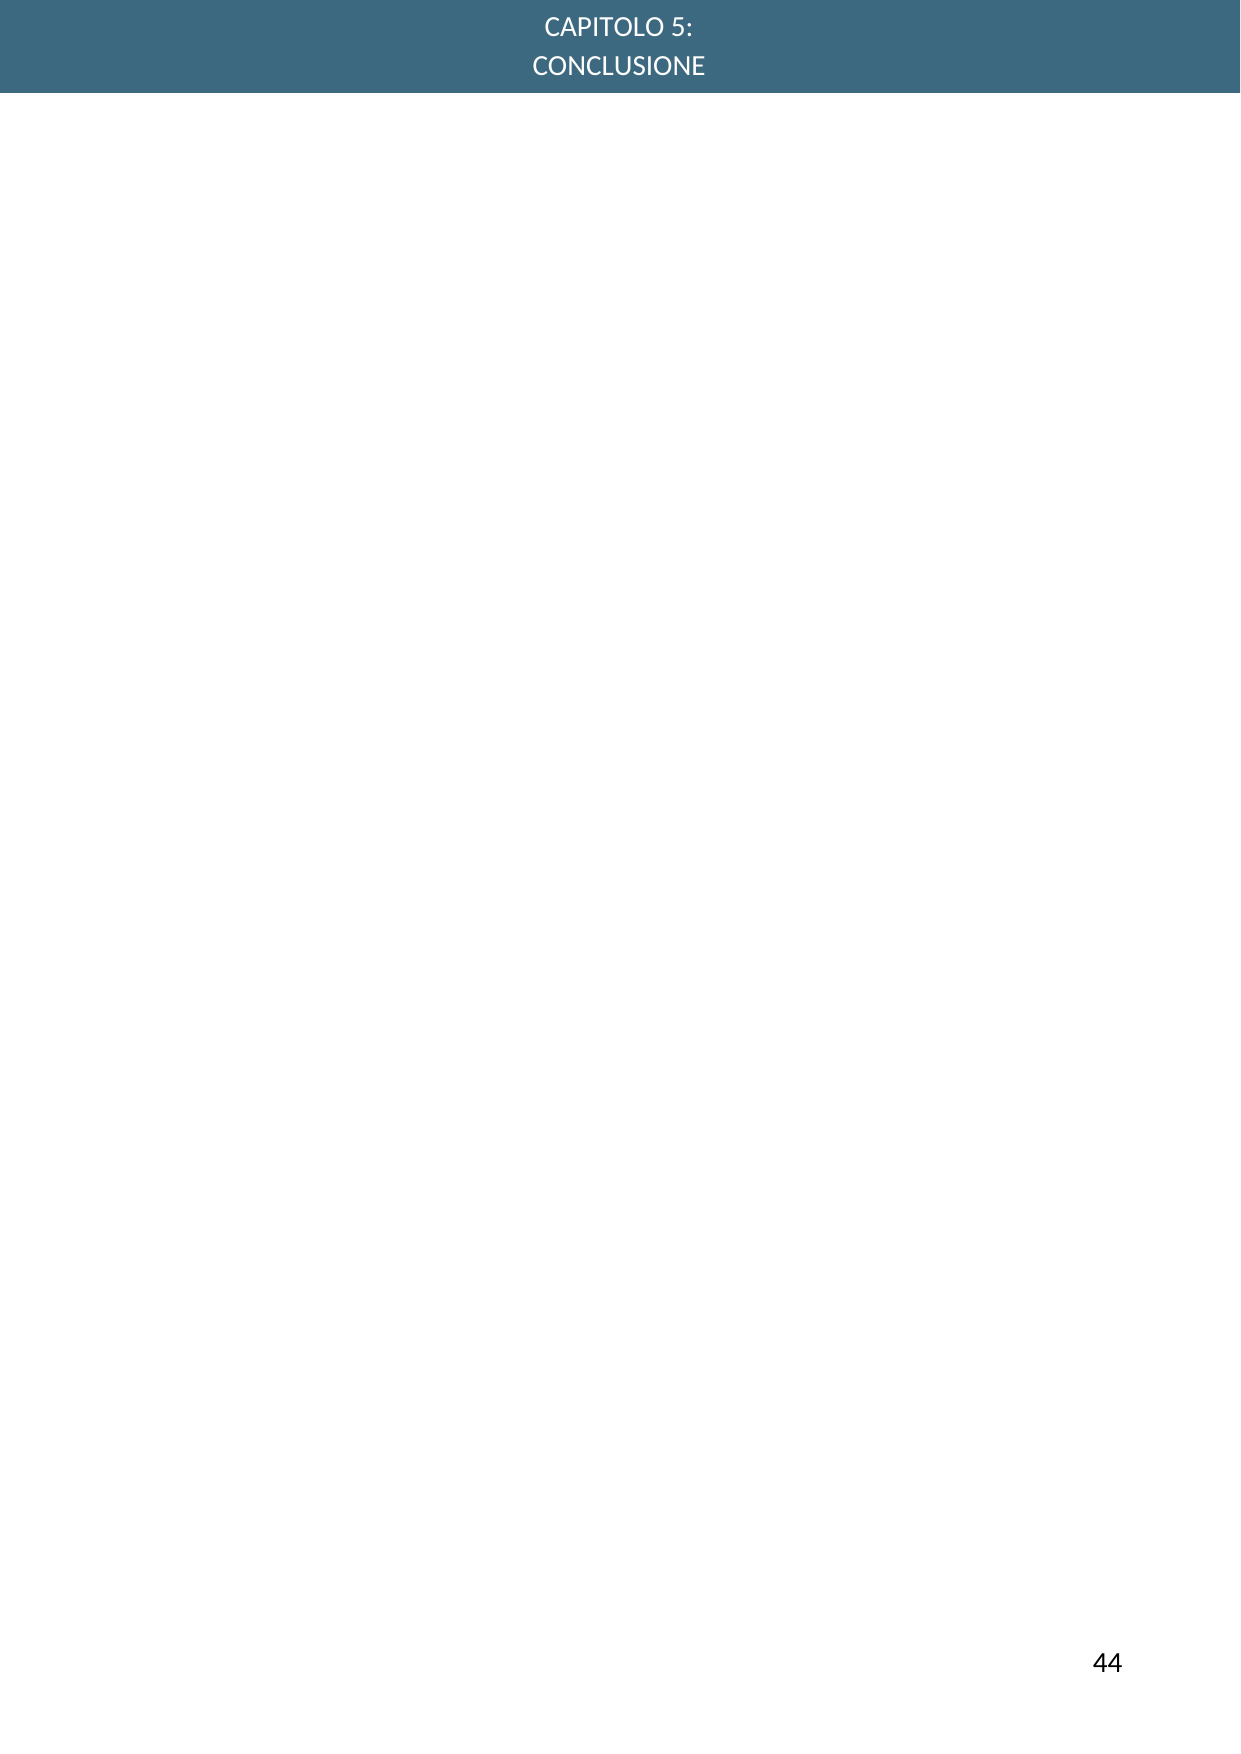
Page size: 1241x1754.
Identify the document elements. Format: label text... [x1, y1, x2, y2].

text CAPITOLO 5: CONCLUSIONE [8, 8, 1230, 83]
